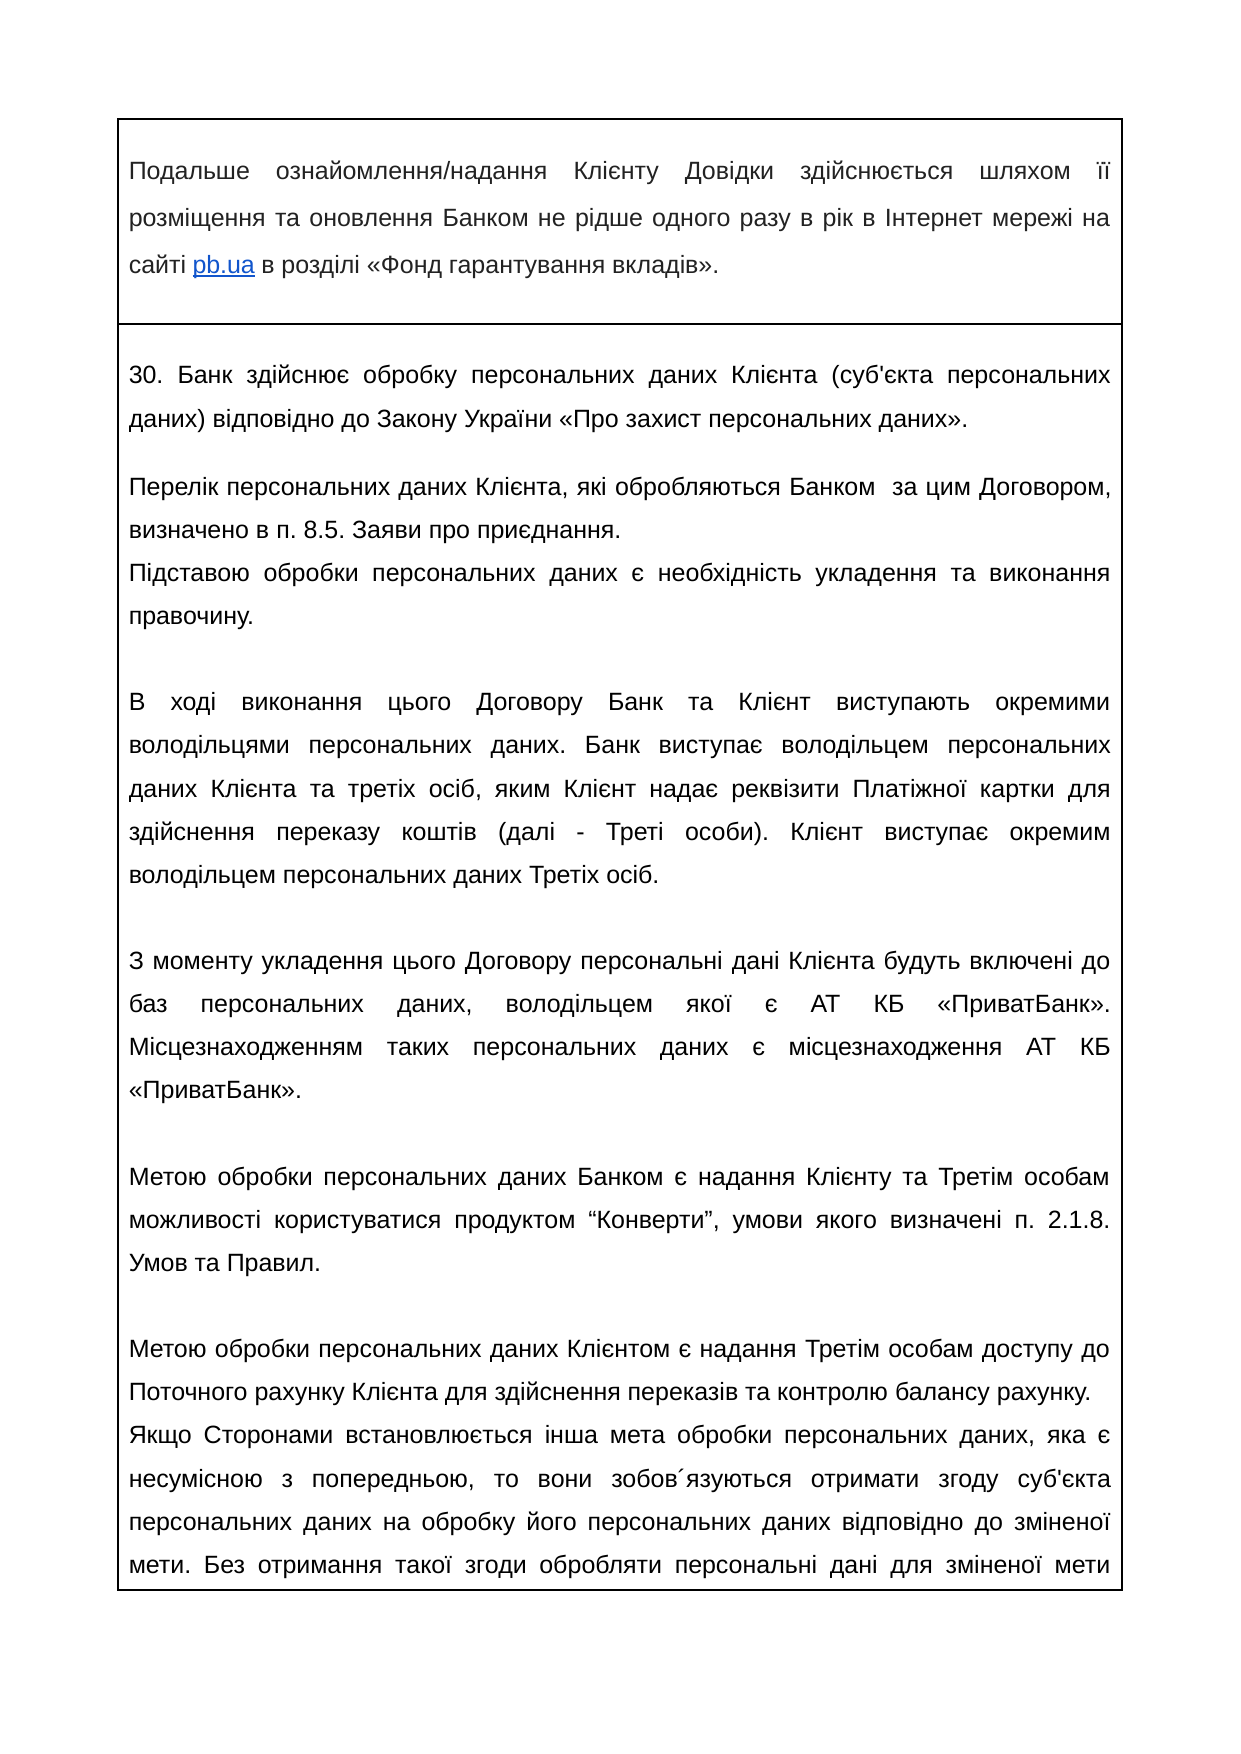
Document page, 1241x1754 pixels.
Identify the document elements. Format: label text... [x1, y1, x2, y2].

table_cell 30. Банк здійснює обробку персональних даних Клієнта (суб'єкта персональних даних) відповідно до Закону України «Про захист персональних даних». Перелік персональних даних Клієнта, які обробляються Банком за цим Договором, визначено в п. 8.5. Заяви про приєднання. Підставою обробки персональних даних є необхідність укладення та виконання правочину. В ході виконання цього Договору Банк та Клієнт виступають окремими володільцями персональних даних. Банк виступає володільцем персональних даних Клієнта та третіх осіб, яким Клієнт надає реквізити Платіжної картки для здійснення переказу коштів (далі - Треті особи). Клієнт виступає окремим володільцем персональних даних Третіх осіб. З моменту укладення цього Договору персональні дані Клієнта будуть включені до баз персональних даних, володільцем якої є АТ КБ «ПриватБанк». Місцезнаходженням таких персональних даних є місцезнаходження АТ КБ «ПриватБанк». Метою обробки персональних даних Банком є надання Клієнту та Третім особам можливості користуватися продуктом “Конверти”, умови якого визначені п. 2.1.8. Умов та Правил. Метою обробки персональних даних Клієнтом є надання Третім особам доступу до Поточного рахунку Клієнта для здійснення переказів та контролю балансу рахунку. Якщо Сторонами встановлюється інша мета обробки персональних даних, яка є несумісною з попередньою, то вони зобов´язуються отримати згоду суб'єкта персональних даних на обробку його персональних даних відповідно до зміненої мети. Без отримання такої згоди обробляти персональні дані для зміненої мети [119, 325, 1121, 1589]
table_cell Подальше ознайомлення/надання Клієнту Довідки здійснюється шляхом її розміщення та оновлення Банком не рідше одного разу в рік в Інтернет мережі на сайті pb.ua в розділі «Фонд гарантування вкладів». [119, 120, 1121, 323]
